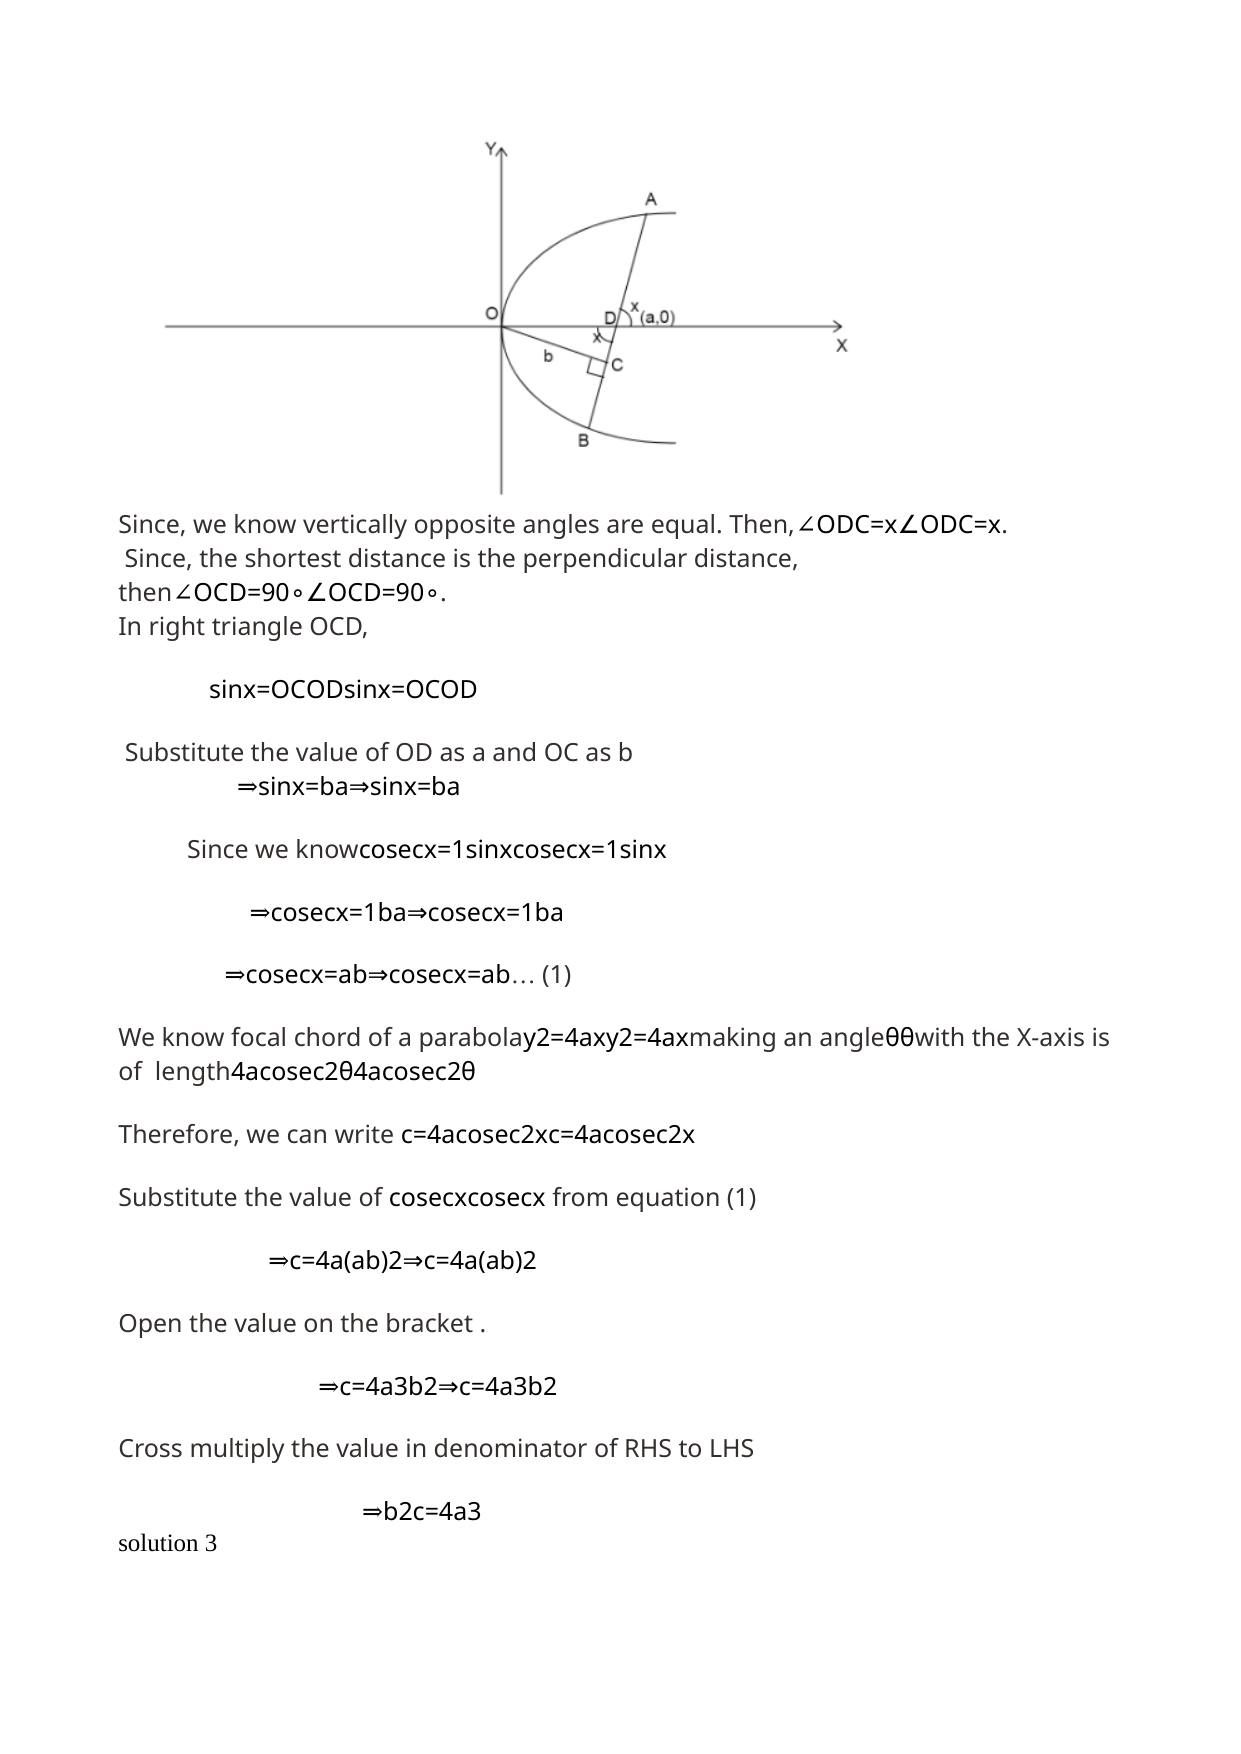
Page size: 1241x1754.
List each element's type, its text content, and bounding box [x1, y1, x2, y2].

text ⇒b2c=4a3 [118, 1465, 1122, 1528]
text Substitute the value of cosecxcos⁡ecx from equation (1) [118, 1180, 1122, 1214]
text We know focal chord of a parabolay2=4axy2=4axmaking an angleθθwith the X-axis is of length4acosec2θ4acos⁡ec2θ [118, 1020, 1122, 1088]
text Therefore, we can write c=4acosec2xc=4acos⁡ec2x [118, 1088, 1122, 1180]
text ⇒cosecx=1ba⇒cos⁡ecx=1ba [118, 894, 1122, 928]
text Open the value on the bracket . [118, 1277, 1122, 1339]
text Since we knowcosecx=1sinxcos⁡ecx=1sin⁡x [118, 832, 1122, 894]
text Substitute the value of OD as a and OC as b ⇒sinx=ba⇒sin⁡x=ba [118, 735, 1122, 832]
text Cross multiply the value in denominator of RHS to LHS [118, 1402, 1122, 1465]
text sinx=OCODsin⁡x=OCOD [118, 672, 1122, 735]
picture [118, 118, 875, 507]
text Since, we know vertically opposite angles are equal. Then,∠ODC=x∠ODC=x. Since, the shortest distance is the perpendicular distance, then∠OCD=90∘∠OCD=90∘. In right triangle OCD, [118, 118, 1122, 672]
text ⇒cosecx=ab⇒cos⁡ecx=ab… (1) [118, 928, 1122, 1020]
text solution 3 [118, 1528, 1122, 1557]
text ⇒c=4a(ab)2⇒c=4a(ab)2 [118, 1214, 1122, 1277]
text ⇒c=4a3b2⇒c=4a3b2 [118, 1339, 1122, 1402]
